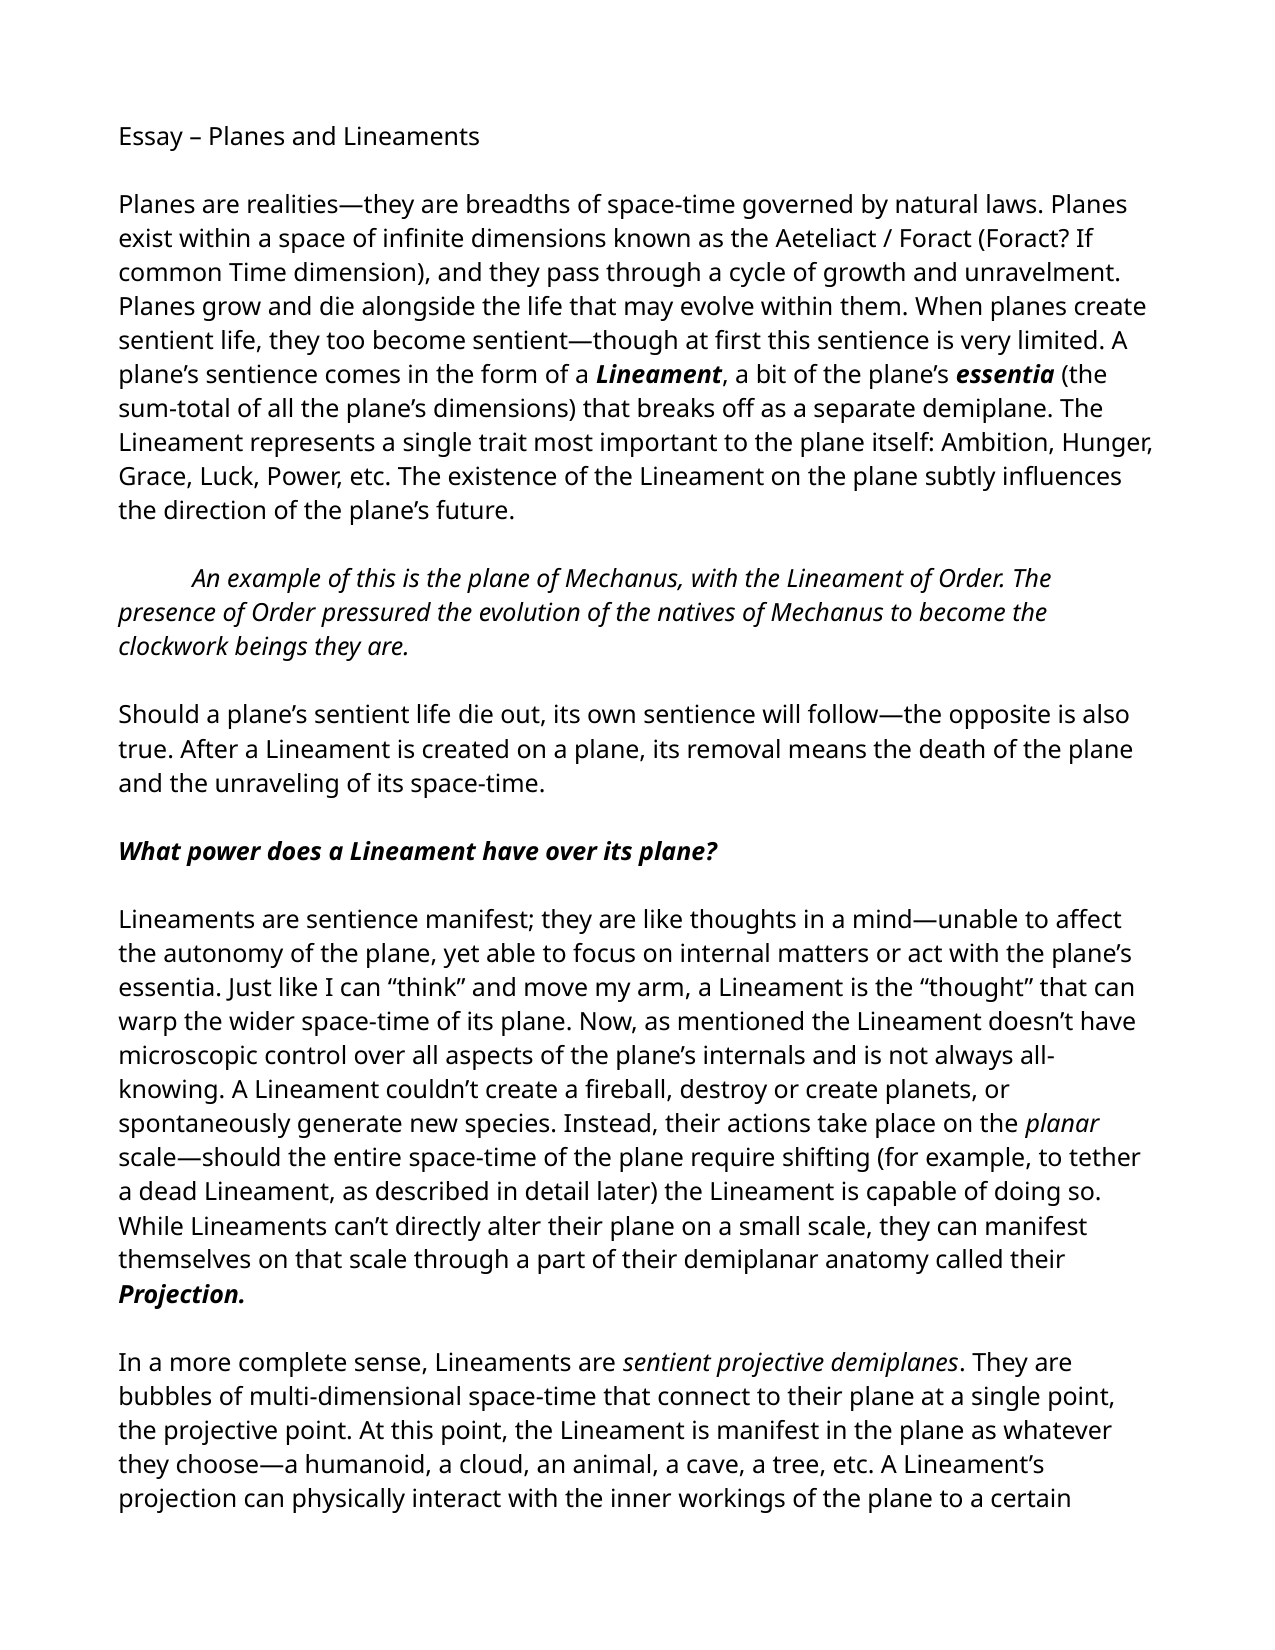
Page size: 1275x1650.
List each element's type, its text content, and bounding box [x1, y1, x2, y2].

text What power does a Lineament have over its plane? [118, 833, 1157, 867]
text Planes are realities—they are breadths of space-time governed by natural laws. Planes exist within a space of infinite dimensions known as the Aeteliact / Foract (Foract? If common Time dimension), and they pass through a cycle of growth and unravelment. Planes grow and die alongside the life that may evolve within them. When planes create sentient life, they too become sentient—though at first this sentience is very limited. A plane’s sentience comes in the form of a Lineament, a bit of the plane’s essentia (the sum-total of all the plane’s dimensions) that breaks off as a separate demiplane. The Lineament represents a single trait most important to the plane itself: Ambition, Hunger, Grace, Luck, Power, etc. The existence of the Lineament on the plane subtly influences the direction of the plane’s future. [118, 186, 1157, 527]
text An example of this is the plane of Mechanus, with the Lineament of Order. The presence of Order pressured the evolution of the natives of Mechanus to become the clockwork beings they are. [118, 561, 1157, 663]
text Essay – Planes and Lineaments [118, 118, 1157, 152]
text Should a plane’s sentient life die out, its own sentience will follow—the opposite is also true. After a Lineament is created on a plane, its removal means the death of the plane and the unraveling of its space-time. [118, 697, 1157, 799]
text In a more complete sense, Lineaments are sentient projective demiplanes. They are bubbles of multi-dimensional space-time that connect to their plane at a single point, the projective point. At this point, the Lineament is manifest in the plane as whatever they choose—a humanoid, a cloud, an animal, a cave, a tree, etc. A Lineament’s projection can physically interact with the inner workings of the plane to a certain [118, 1344, 1157, 1515]
text Lineaments are sentience manifest; they are like thoughts in a mind—unable to affect the autonomy of the plane, yet able to focus on internal matters or act with the plane’s essentia. Just like I can “think” and move my arm, a Lineament is the “thought” that can warp the wider space-time of its plane. Now, as mentioned the Lineament doesn’t have microscopic control over all aspects of the plane’s internals and is not always all-knowing. A Lineament couldn’t create a fireball, destroy or create planets, or spontaneously generate new species. Instead, their actions take place on the planar scale—should the entire space-time of the plane require shifting (for example, to tether a dead Lineament, as described in detail later) the Lineament is capable of doing so. While Lineaments can’t directly alter their plane on a small scale, they can manifest themselves on that scale through a part of their demiplanar anatomy called their Projection. [118, 902, 1157, 1310]
